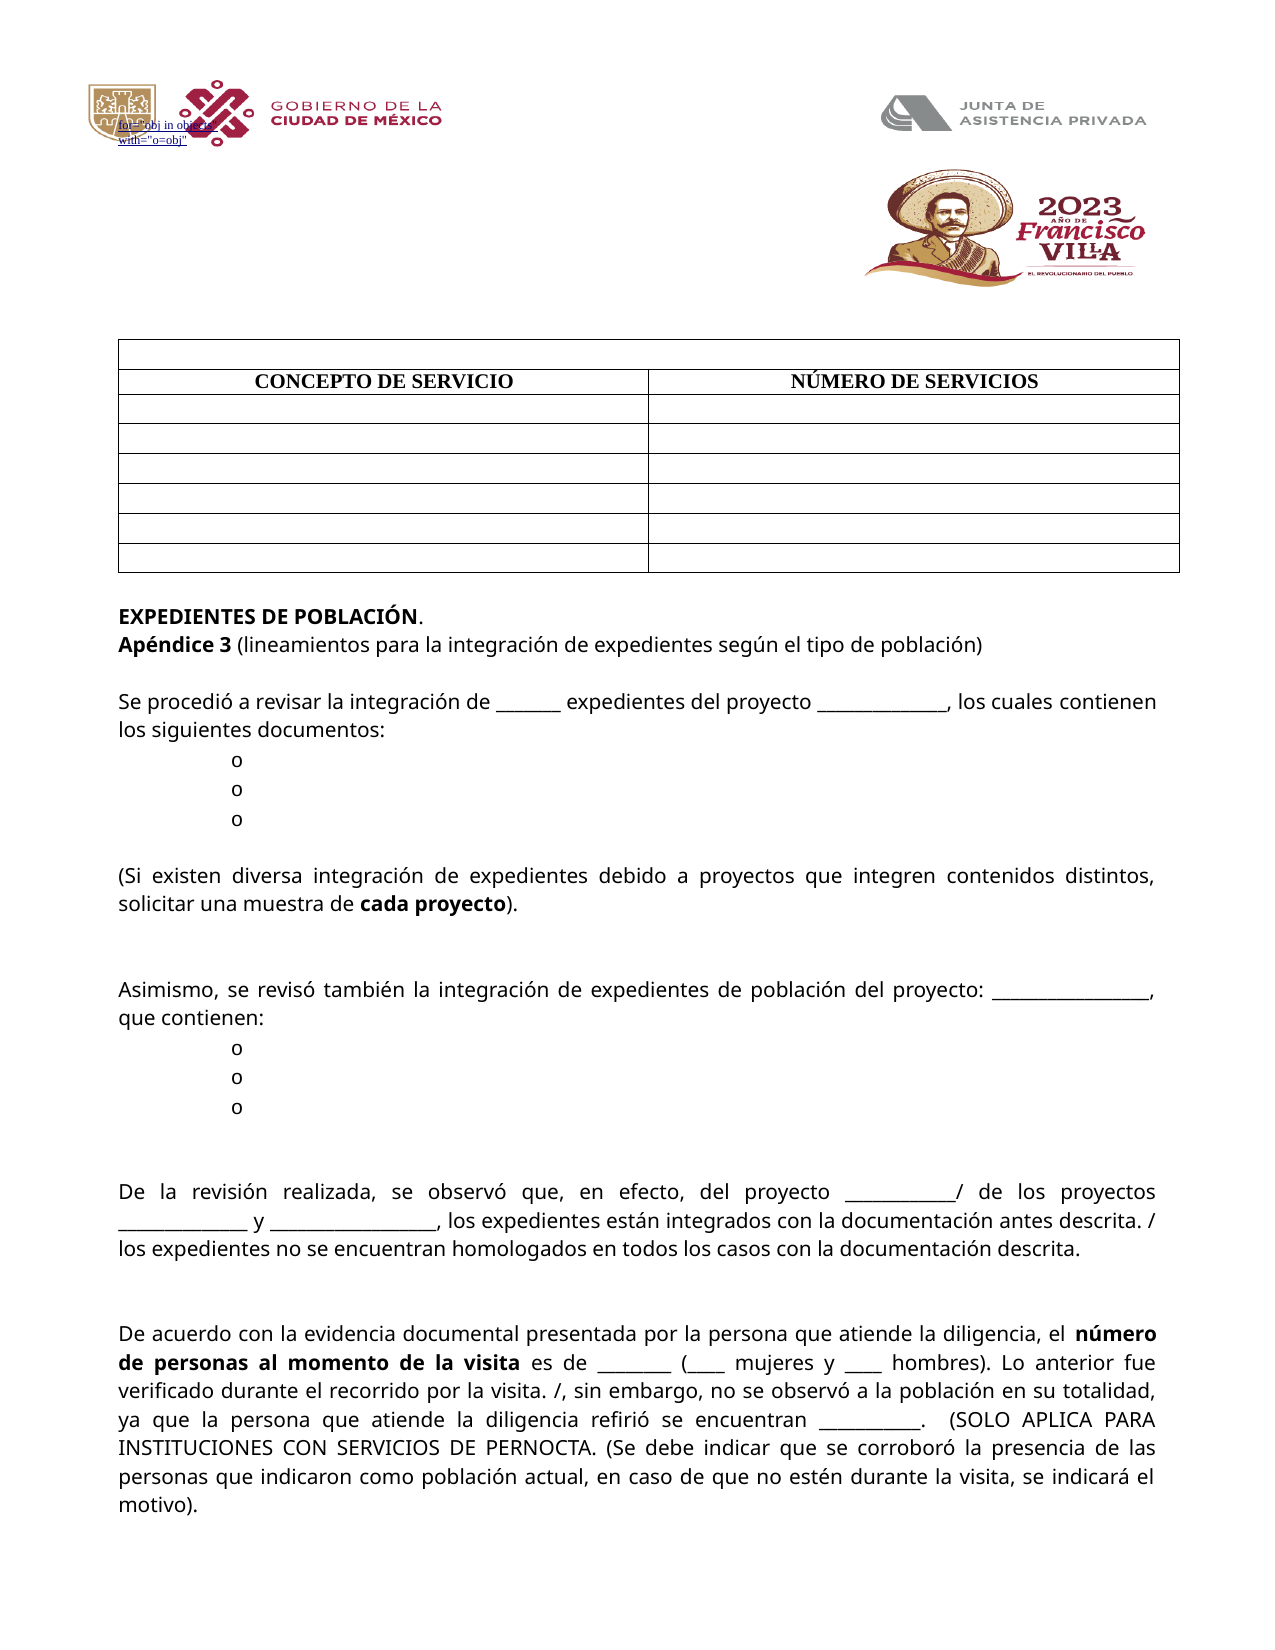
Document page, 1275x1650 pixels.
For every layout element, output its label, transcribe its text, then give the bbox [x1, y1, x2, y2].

table_cell [119, 514, 648, 542]
table_cell NÚMERO DE SERVICIOS [649, 370, 1179, 393]
text Apéndice 3 (lineamientos para la integración de expedientes según el tipo de población) [118, 630, 1157, 659]
table_cell [649, 395, 1179, 423]
table_cell [119, 484, 648, 513]
text (Si existen diversa integración de expedientes debido a proyectos que integren contenidos distintos, solicitar una muestra de cada proyecto). [118, 861, 1157, 918]
table_cell [649, 454, 1179, 483]
table_cell [649, 514, 1179, 542]
text EXPEDIENTES DE POBLACIÓN. [118, 602, 1157, 630]
table_cell CONCEPTO DE SERVICIO [119, 370, 648, 393]
picture [0, 30, 1270, 291]
table_cell [119, 395, 648, 423]
table_cell [649, 544, 1179, 572]
table_cell [649, 424, 1179, 453]
text De la revisión realizada, se observó que, en efecto, del proyecto ____________/ de los proyectos ______________ y __________________, los expedientes están integrados con la documentación antes descrita. / los expedientes no se encuentran homologados en todos los casos con la documentación descrita. [118, 1177, 1157, 1263]
table_cell [119, 454, 648, 483]
text De acuerdo con la evidencia documental presentada por la persona que atiende la diligencia, el número de personas al momento de la visita es de ________ (____ mujeres y ____ hombres). Lo anterior fue verificado durante el recorrido por la visita. /, sin embargo, no se observó a la población en su totalidad, ya que la persona que atiende la diligencia refirió se encuentran ___________. (SOLO APLICA PARA INSTITUCIONES CON SERVICIOS DE PERNOCTA. (Se debe indicar que se corroboró la presencia de las personas que indicaron como población actual, en caso de que no estén durante la visita, se indicará el motivo). [118, 1319, 1157, 1519]
table_cell [119, 424, 648, 453]
text Asimismo, se revisó también la integración de expedientes de población del proyecto: _________________, que contienen: [118, 975, 1157, 1032]
table_cell [649, 484, 1179, 513]
table_header Servicios 2023 del proyecto ______________ [119, 340, 1179, 368]
text Se procedió a revisar la integración de _______ expedientes del proyecto ______________, los cuales contienen los siguientes documentos: [118, 687, 1157, 744]
table_cell [119, 544, 648, 572]
